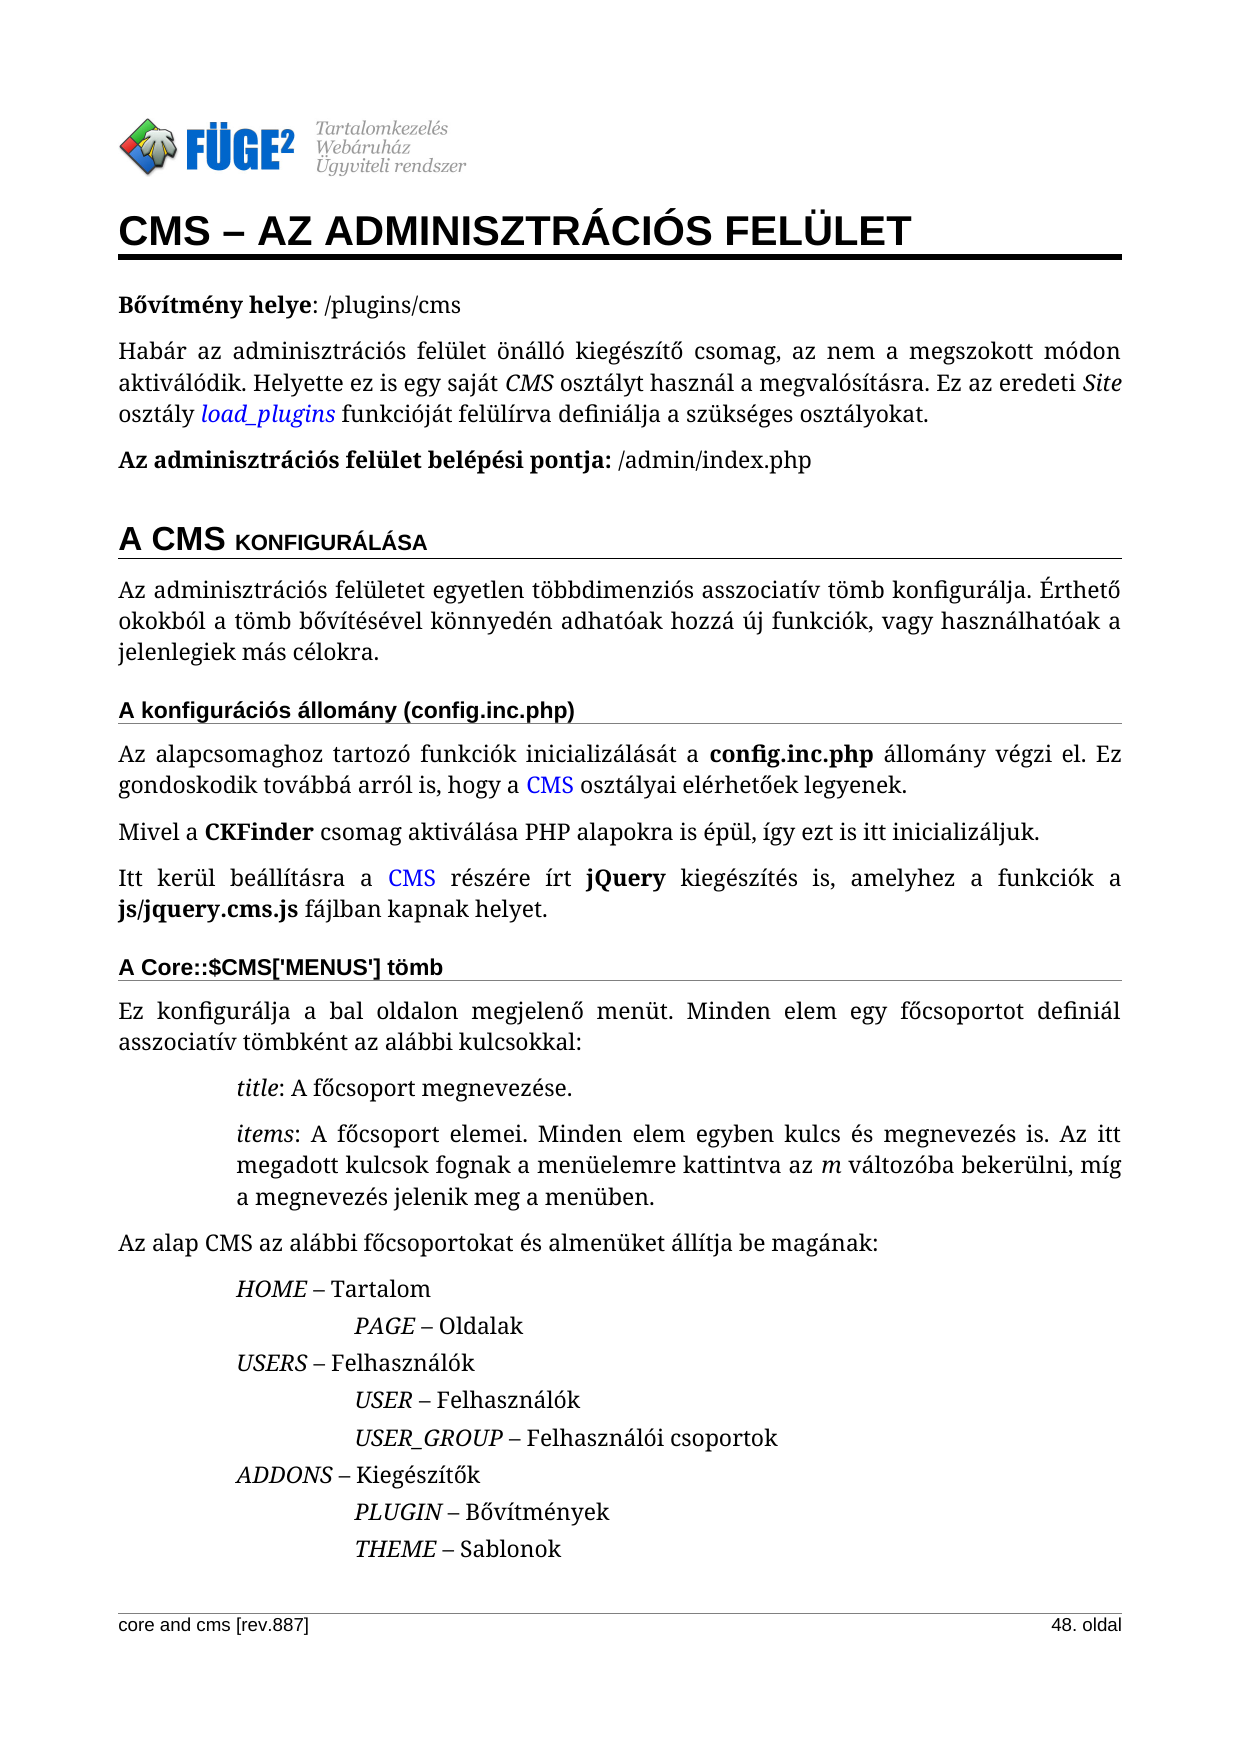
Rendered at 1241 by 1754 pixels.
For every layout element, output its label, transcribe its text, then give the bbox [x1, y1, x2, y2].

subtitle CMS – Az adminisztrációs felület [118, 207, 1122, 254]
picture [118, 118, 473, 177]
text Az alap CMS az alábbi főcsoportokat és almenüket állítja be magának: [118, 1227, 1122, 1258]
text HOME – Tartalom [236, 1273, 1122, 1304]
text Itt kerül beállításra a CMS részére írt jQuery kiegészítés is, amelyhez a funkciók a js/jquery.cms.js fájlban kapnak helyet. [118, 862, 1122, 924]
text Habár az adminisztrációs felület önálló kiegészítő csomag, az nem a megszokott módon aktiválódik. Helyette ez is egy saját CMS osztályt használ a megvalósításra. Ez az eredeti Site osztály load_plugins funkcióját felülírva definiálja a szükséges osztályokat. [118, 335, 1122, 429]
text USERS – Felhasználók [236, 1347, 1122, 1378]
text THEME – Sablonok [236, 1533, 1122, 1564]
subtitle A CMS konfigurálása [118, 519, 1122, 558]
text Az adminisztrációs felületet egyetlen többdimenziós asszociatív tömb konfigurálja. Érthető okokból a tömb bővítésével könnyedén adhatóak hozzá új funkciók, vagy használhatóak a jelenlegiek más célokra. [118, 574, 1122, 667]
text USER_GROUP – Felhasználói csoportok [236, 1422, 1122, 1453]
text items: A főcsoport elemei. Minden elem egyben kulcs és megnevezés is. Az itt megadott kulcsok fognak a menüelemre kattintva az m változóba bekerülni, míg a megnevezés jelenik meg a menüben. [236, 1118, 1122, 1212]
text USER – Felhasználók [236, 1384, 1122, 1416]
text Bővítmény helye: /plugins/cms [118, 289, 1122, 321]
text PLUGIN – Bővítmények [236, 1496, 1122, 1527]
text PAGE – Oldalak [236, 1310, 1122, 1341]
text Az adminisztrációs felület belépési pontja: /admin/index.php [118, 444, 1122, 475]
subtitle A konfigurációs állomány (config.inc.php) [118, 697, 1122, 723]
text ADDONS – Kiegészítők [236, 1459, 1122, 1490]
text Mivel a CKFinder csomag aktiválása PHP alapokra is épül, így ezt is itt inicializáljuk. [118, 816, 1122, 847]
subtitle A Core::$CMS['MENUS'] tömb [118, 954, 1122, 980]
text Ez konfigurálja a bal oldalon megjelenő menüt. Minden elem egy főcsoportot definiál asszociatív tömbként az alábbi kulcsokkal: [118, 995, 1122, 1057]
text Az alapcsomaghoz tartozó funkciók inicializálását a config.inc.php állomány végzi el. Ez gondoskodik továbbá arról is, hogy a CMS osztályai elérhetőek legyenek. [118, 738, 1122, 801]
text title: A főcsoport megnevezése. [236, 1072, 1122, 1103]
